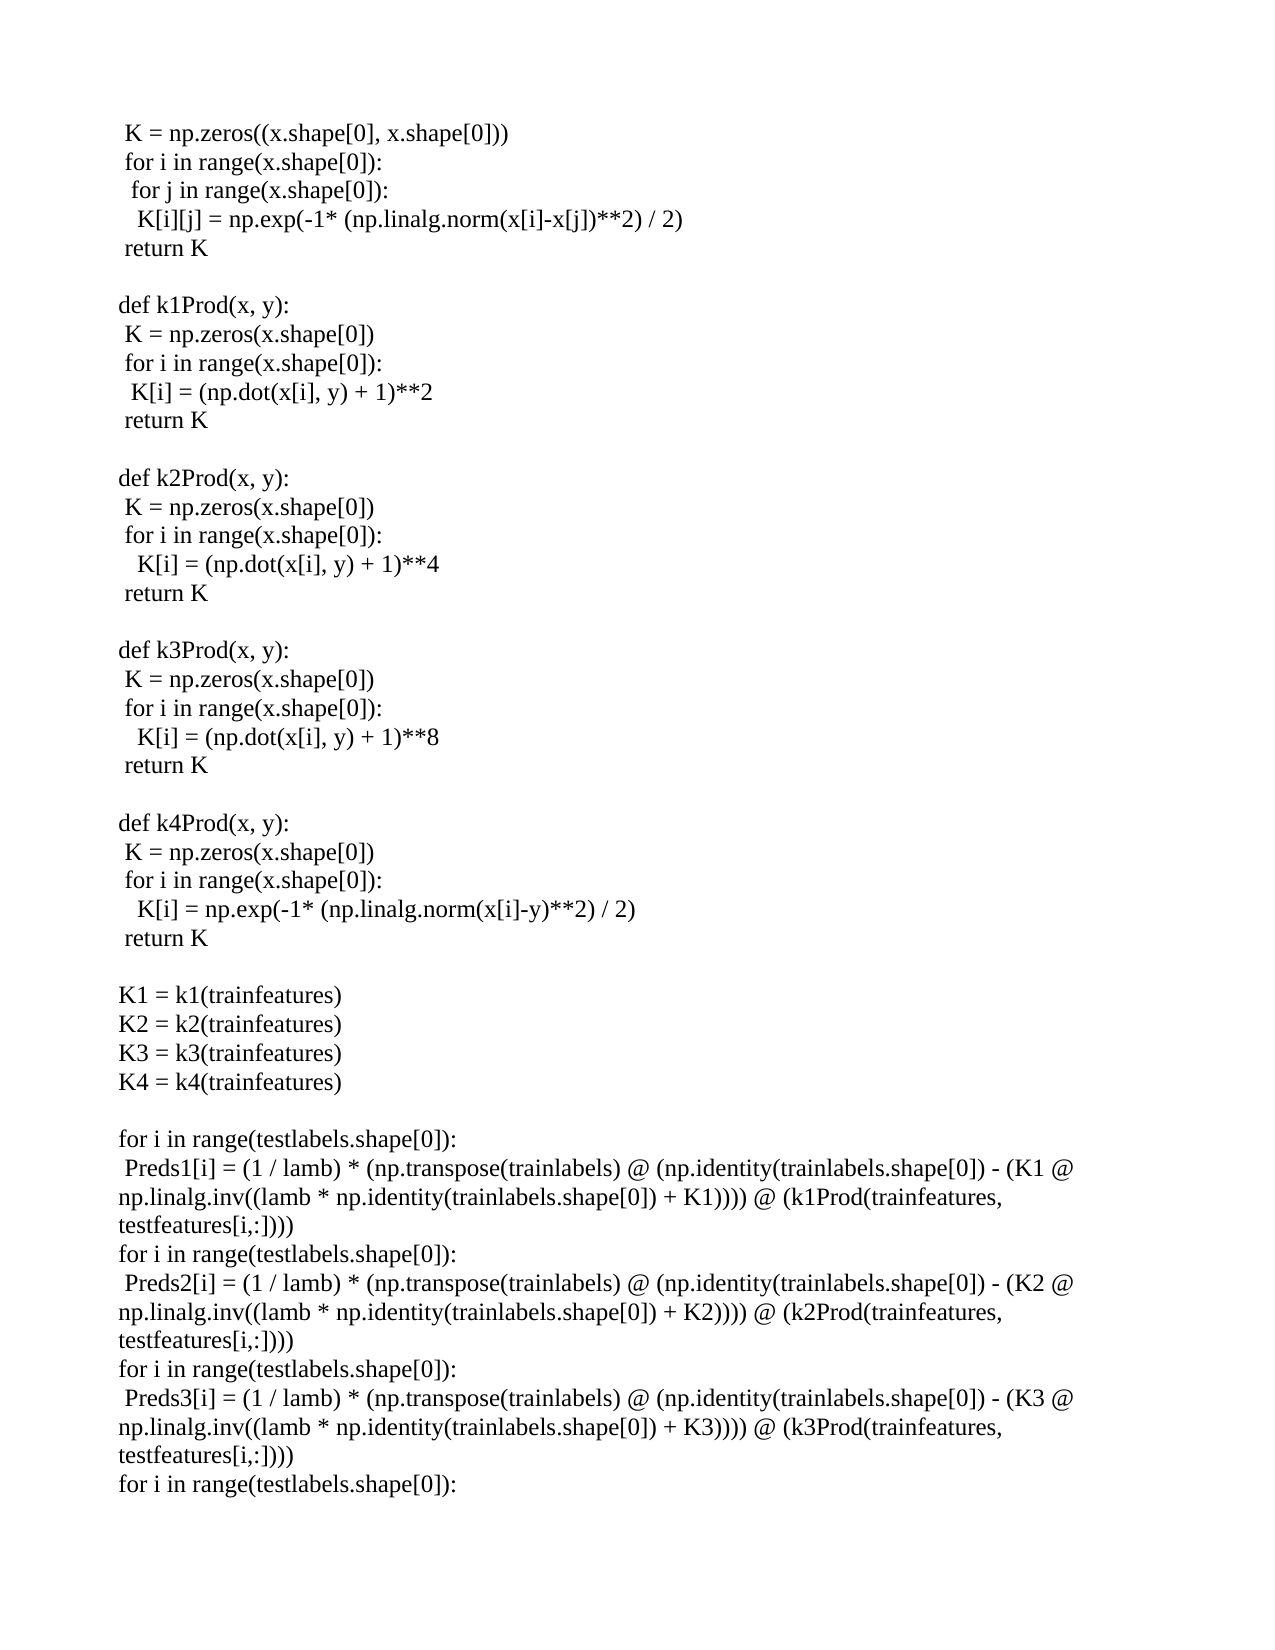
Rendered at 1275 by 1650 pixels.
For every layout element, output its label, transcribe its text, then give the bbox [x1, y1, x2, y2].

text K1 = k1(trainfeatures) [118, 981, 1157, 1009]
text def k4Prod(x, y): [118, 808, 1157, 837]
text K[i] = (np.dot(x[i], y) + 1)**4 [118, 549, 1157, 578]
text for i in range(x.shape[0]): [118, 521, 1157, 549]
text K = np.zeros(x.shape[0]) [118, 664, 1157, 693]
text K4 = k4(trainfeatures) [118, 1067, 1157, 1096]
text for i in range(testlabels.shape[0]): [118, 1124, 1157, 1153]
text K = np.zeros(x.shape[0]) [118, 837, 1157, 866]
text return K [118, 751, 1157, 779]
text Preds2[i] = (1 / lamb) * (np.transpose(trainlabels) @ (np.identity(trainlabels.shape[0]) - (K2 @ np.linalg.inv((lamb * np.identity(trainlabels.shape[0]) + K2)))) @ (k2Prod(trainfeatures, testfeatures[i,:]))) [118, 1268, 1157, 1354]
text K[i] = (np.dot(x[i], y) + 1)**2 [118, 377, 1157, 406]
text for i in range(x.shape[0]): [118, 147, 1157, 176]
text K2 = k2(trainfeatures) [118, 1009, 1157, 1038]
text K[i] = np.exp(-1* (np.linalg.norm(x[i]-y)**2) / 2) [118, 894, 1157, 923]
text K = np.zeros(x.shape[0]) [118, 319, 1157, 348]
text return K [118, 923, 1157, 952]
text Preds1[i] = (1 / lamb) * (np.transpose(trainlabels) @ (np.identity(trainlabels.shape[0]) - (K1 @ np.linalg.inv((lamb * np.identity(trainlabels.shape[0]) + K1)))) @ (k1Prod(trainfeatures, testfeatures[i,:]))) [118, 1153, 1157, 1239]
text return K [118, 233, 1157, 262]
text for j in range(x.shape[0]): [118, 176, 1157, 204]
text K3 = k3(trainfeatures) [118, 1038, 1157, 1067]
text for i in range(testlabels.shape[0]): [118, 1469, 1157, 1498]
text K[i][j] = np.exp(-1* (np.linalg.norm(x[i]-x[j])**2) / 2) [118, 204, 1157, 233]
text K[i] = (np.dot(x[i], y) + 1)**8 [118, 722, 1157, 751]
text for i in range(x.shape[0]): [118, 693, 1157, 722]
text return K [118, 578, 1157, 607]
text for i in range(testlabels.shape[0]): [118, 1239, 1157, 1268]
text for i in range(x.shape[0]): [118, 348, 1157, 377]
text for i in range(x.shape[0]): [118, 866, 1157, 894]
text def k3Prod(x, y): [118, 636, 1157, 664]
text return K [118, 406, 1157, 434]
text K = np.zeros((x.shape[0], x.shape[0])) [118, 118, 1157, 147]
text K = np.zeros(x.shape[0]) [118, 492, 1157, 521]
text def k2Prod(x, y): [118, 463, 1157, 492]
text Preds3[i] = (1 / lamb) * (np.transpose(trainlabels) @ (np.identity(trainlabels.shape[0]) - (K3 @ np.linalg.inv((lamb * np.identity(trainlabels.shape[0]) + K3)))) @ (k3Prod(trainfeatures, testfeatures[i,:]))) [118, 1383, 1157, 1469]
text def k1Prod(x, y): [118, 291, 1157, 319]
text for i in range(testlabels.shape[0]): [118, 1354, 1157, 1383]
